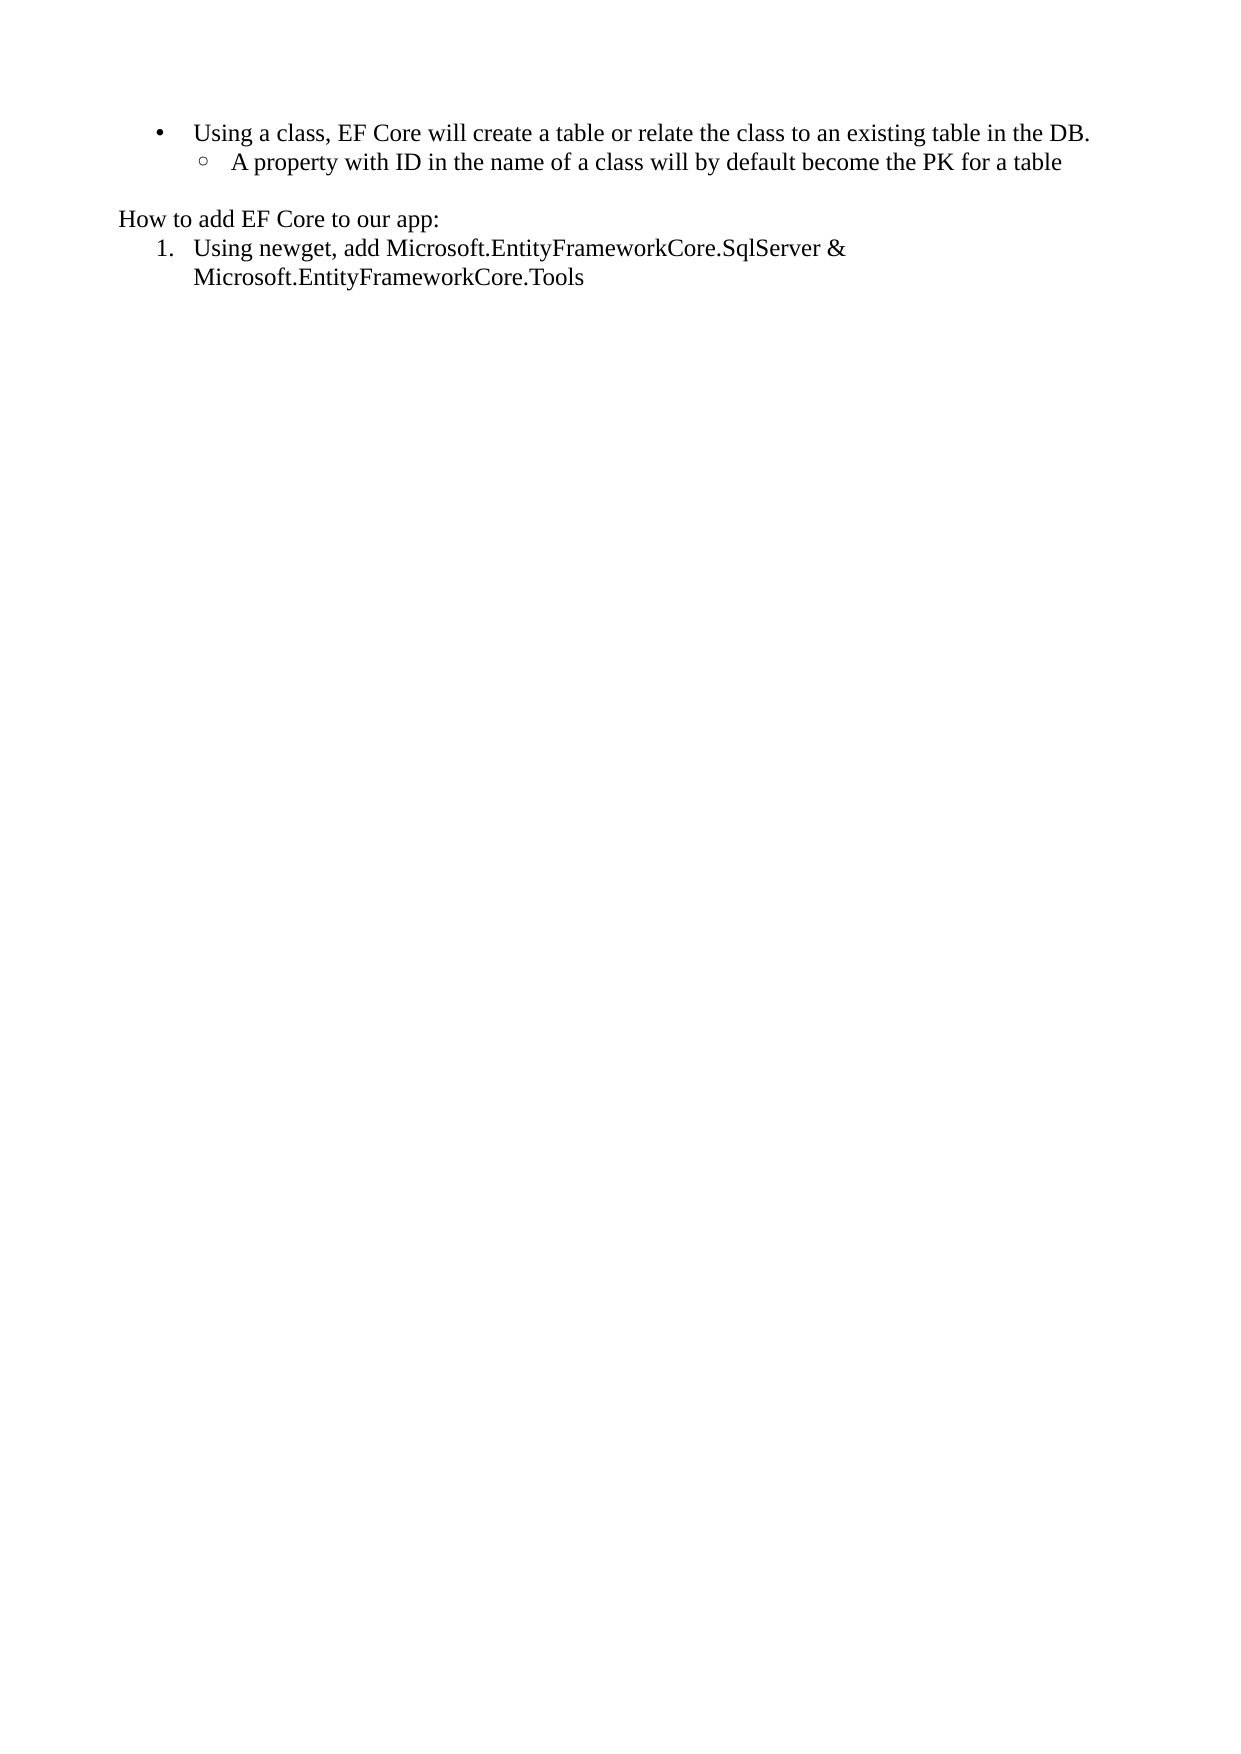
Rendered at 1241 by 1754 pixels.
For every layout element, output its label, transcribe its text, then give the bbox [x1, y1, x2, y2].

text How to add EF Core to our app: [118, 204, 1122, 233]
list Using newget, add Microsoft.EntityFrameworkCore.SqlServer & Microsoft.EntityFrameworkCore.Tools [156, 233, 1122, 319]
list A property with ID in the name of a class will by default become the PK for a table [193, 147, 1122, 176]
list Using a class, EF Core will create a table or relate the class to an existing table in the DB. [156, 118, 1122, 147]
